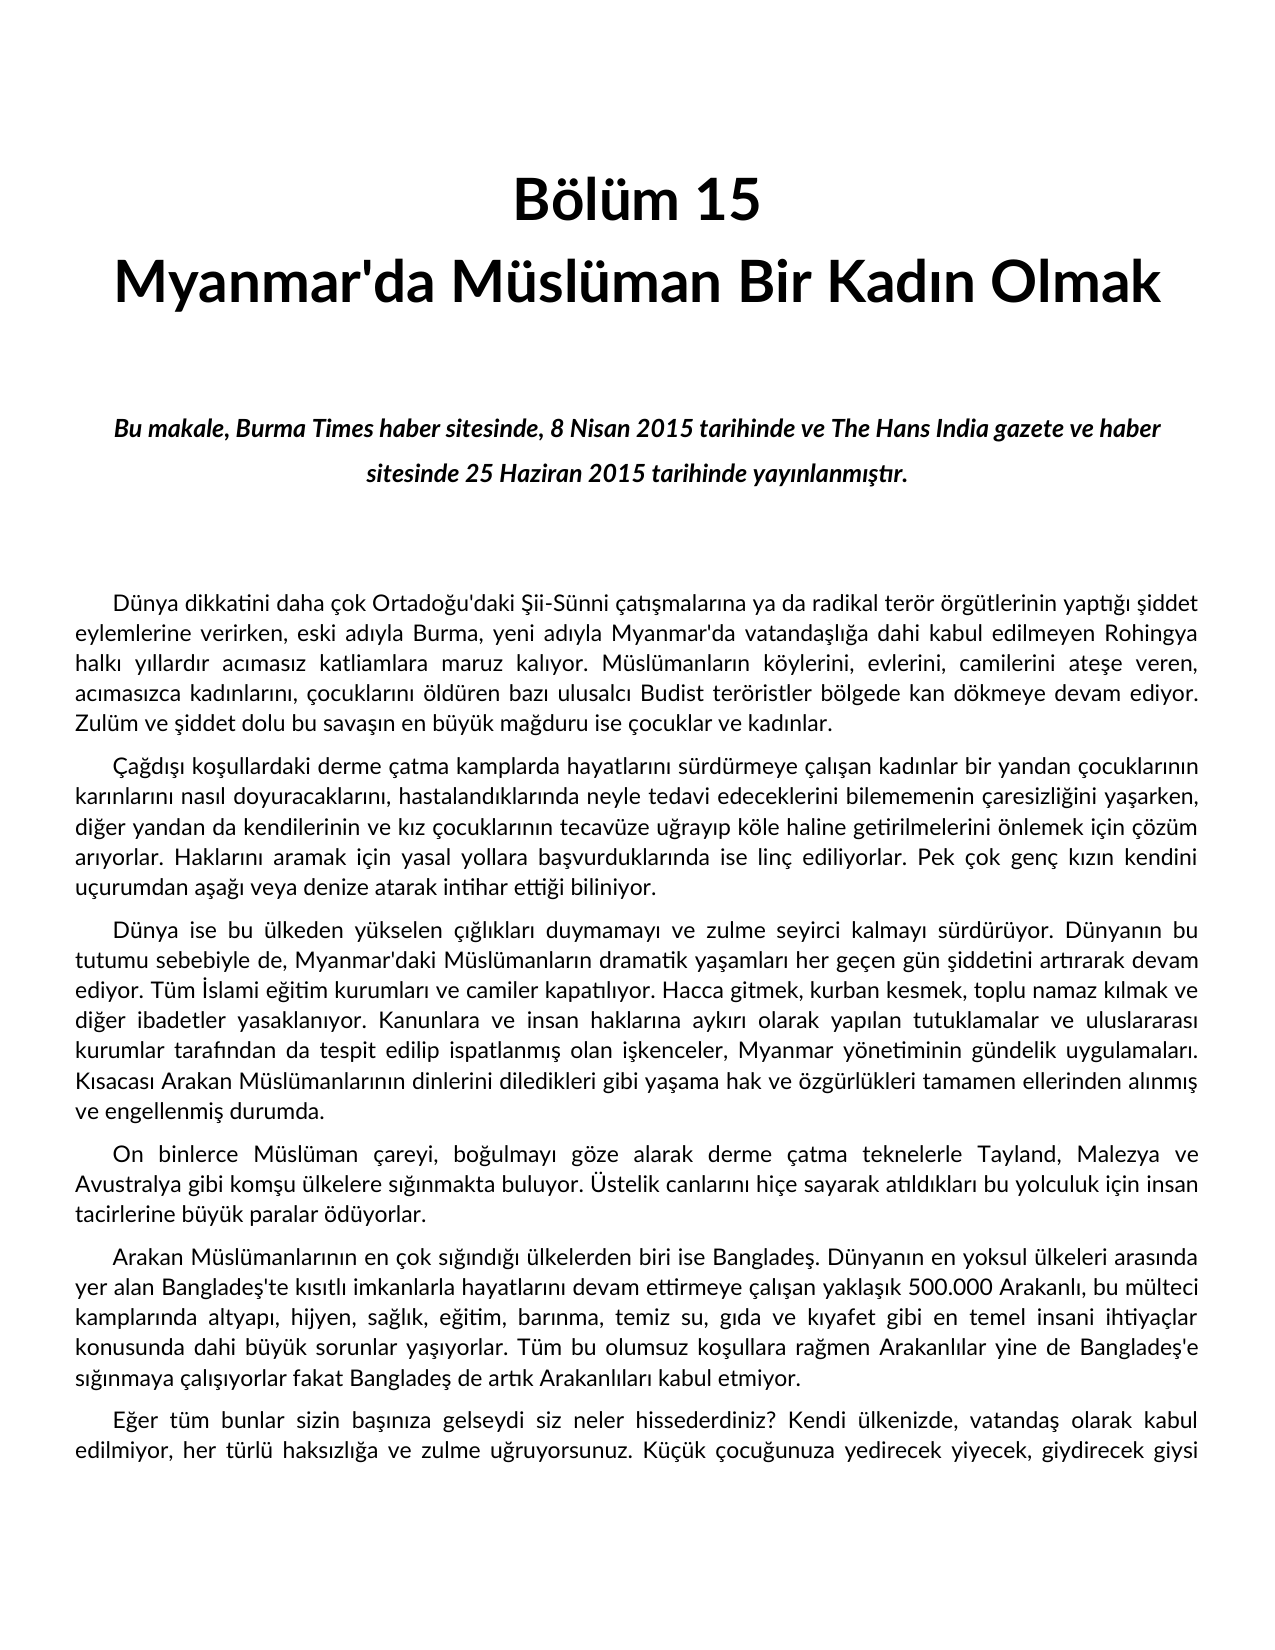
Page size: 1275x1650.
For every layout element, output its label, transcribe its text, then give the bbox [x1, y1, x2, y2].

text Eğer tüm bunlar sizin başınıza gelseydi siz neler hissederdiniz? Kendi ülkenizde, vatandaş olarak kabul edilmiyor, her türlü haksızlığa ve zulme uğruyorsunuz. Küçük çocuğunuza yedirecek yiyecek, giydirecek giysi [75, 1406, 1200, 1464]
text Çağdışı koşullardaki derme çatma kamplarda hayatlarını sürdürmeye çalışan kadınlar bir yandan çocuklarının karınlarını nasıl doyuracaklarını, hastalandıklarında neyle tedavi edeceklerini bilememenin çaresizliğini yaşarken, diğer yandan da kendilerinin ve kız çocuklarının tecavüze uğrayıp köle haline getirilmelerini önlemek için çözüm arıyorlar. Haklarını aramak için yasal yollara başvurduklarında ise linç ediliyorlar. Pek çok genç kızın kendini uçurumdan aşağı veya denize atarak intihar ettiği biliniyor. [75, 752, 1200, 900]
text Dünya dikkatini daha çok Ortadoğu'daki Şii-Sünni çatışmalarına ya da radikal terör örgütlerinin yaptığı şiddet eylemlerine verirken, eski adıyla Burma, yeni adıyla Myanmar'da vatandaşlığa dahi kabul edilmeyen Rohingya halkı yıllardır acımasız katliamlara maruz kalıyor. Müslümanların köylerini, evlerini, camilerini ateşe veren, acımasızca kadınlarını, çocuklarını öldüren bazı ulusalcı Budist teröristler bölgede kan dökmeye devam ediyor. Zulüm ve şiddet dolu bu savaşın en büyük mağduru ise çocuklar ve kadınlar. [75, 588, 1200, 737]
text On binlerce Müslüman çareyi, boğulmayı göze alarak derme çatma teknelerle Tayland, Malezya ve Avustralya gibi komşu ülkelere sığınmakta buluyor. Üstelik canlarını hiçe sayarak atıldıkları bu yolculuk için insan tacirlerine büyük paralar ödüyorlar. [75, 1139, 1200, 1227]
text Bu makale, Burma Times haber sitesinde, 8 Nisan 2015 tarihinde ve The Hans India gazete ve haber sitesinde 25 Haziran 2015 tarihinde yayınlanmıştır. [75, 413, 1200, 488]
text Arakan Müslümanlarının en çok sığındığı ülkelerden biri ise Bangladeş. Dünyanın en yoksul ülkeleri arasında yer alan Bangladeş'te kısıtlı imkanlarla hayatlarını devam ettirmeye çalışan yaklaşık 500.000 Arakanlı, bu mülteci kamplarında altyapı, hijyen, sağlık, eğitim, barınma, temiz su, gıda ve kıyafet gibi en temel insani ihtiyaçlar konusunda dahi büyük sorunlar yaşıyorlar. Tüm bu olumsuz koşullara rağmen Arakanlılar yine de Bangladeş'e sığınmaya çalışıyorlar fakat Bangladeş de artık Arakanlıları kabul etmiyor. [75, 1242, 1200, 1391]
subtitle Myanmar'da Müslüman Bir Kadın Olmak [75, 245, 1200, 315]
text Dünya ise bu ülkeden yükselen çığlıkları duymamayı ve zulme seyirci kalmayı sürdürüyor. Dünyanın bu tutumu sebebiyle de, Myanmar'daki Müslümanların dramatik yaşamları her geçen gün şiddetini artırarak devam ediyor. Tüm İslami eğitim kurumları ve camiler kapatılıyor. Hacca gitmek, kurban kesmek, toplu namaz kılmak ve diğer ibadetler yasaklanıyor. Kanunlara ve insan haklarına aykırı olarak yapılan tutuklamalar ve uluslararası kurumlar tarafından da tespit edilip ispatlanmış olan işkenceler, Myanmar yönetiminin gündelik uygulamaları. Kısacası Arakan Müslümanlarının dinlerini diledikleri gibi yaşama hak ve özgürlükleri tamamen ellerinden alınmış ve engellenmiş durumda. [75, 915, 1200, 1124]
subtitle Bölüm 15 [75, 162, 1200, 232]
